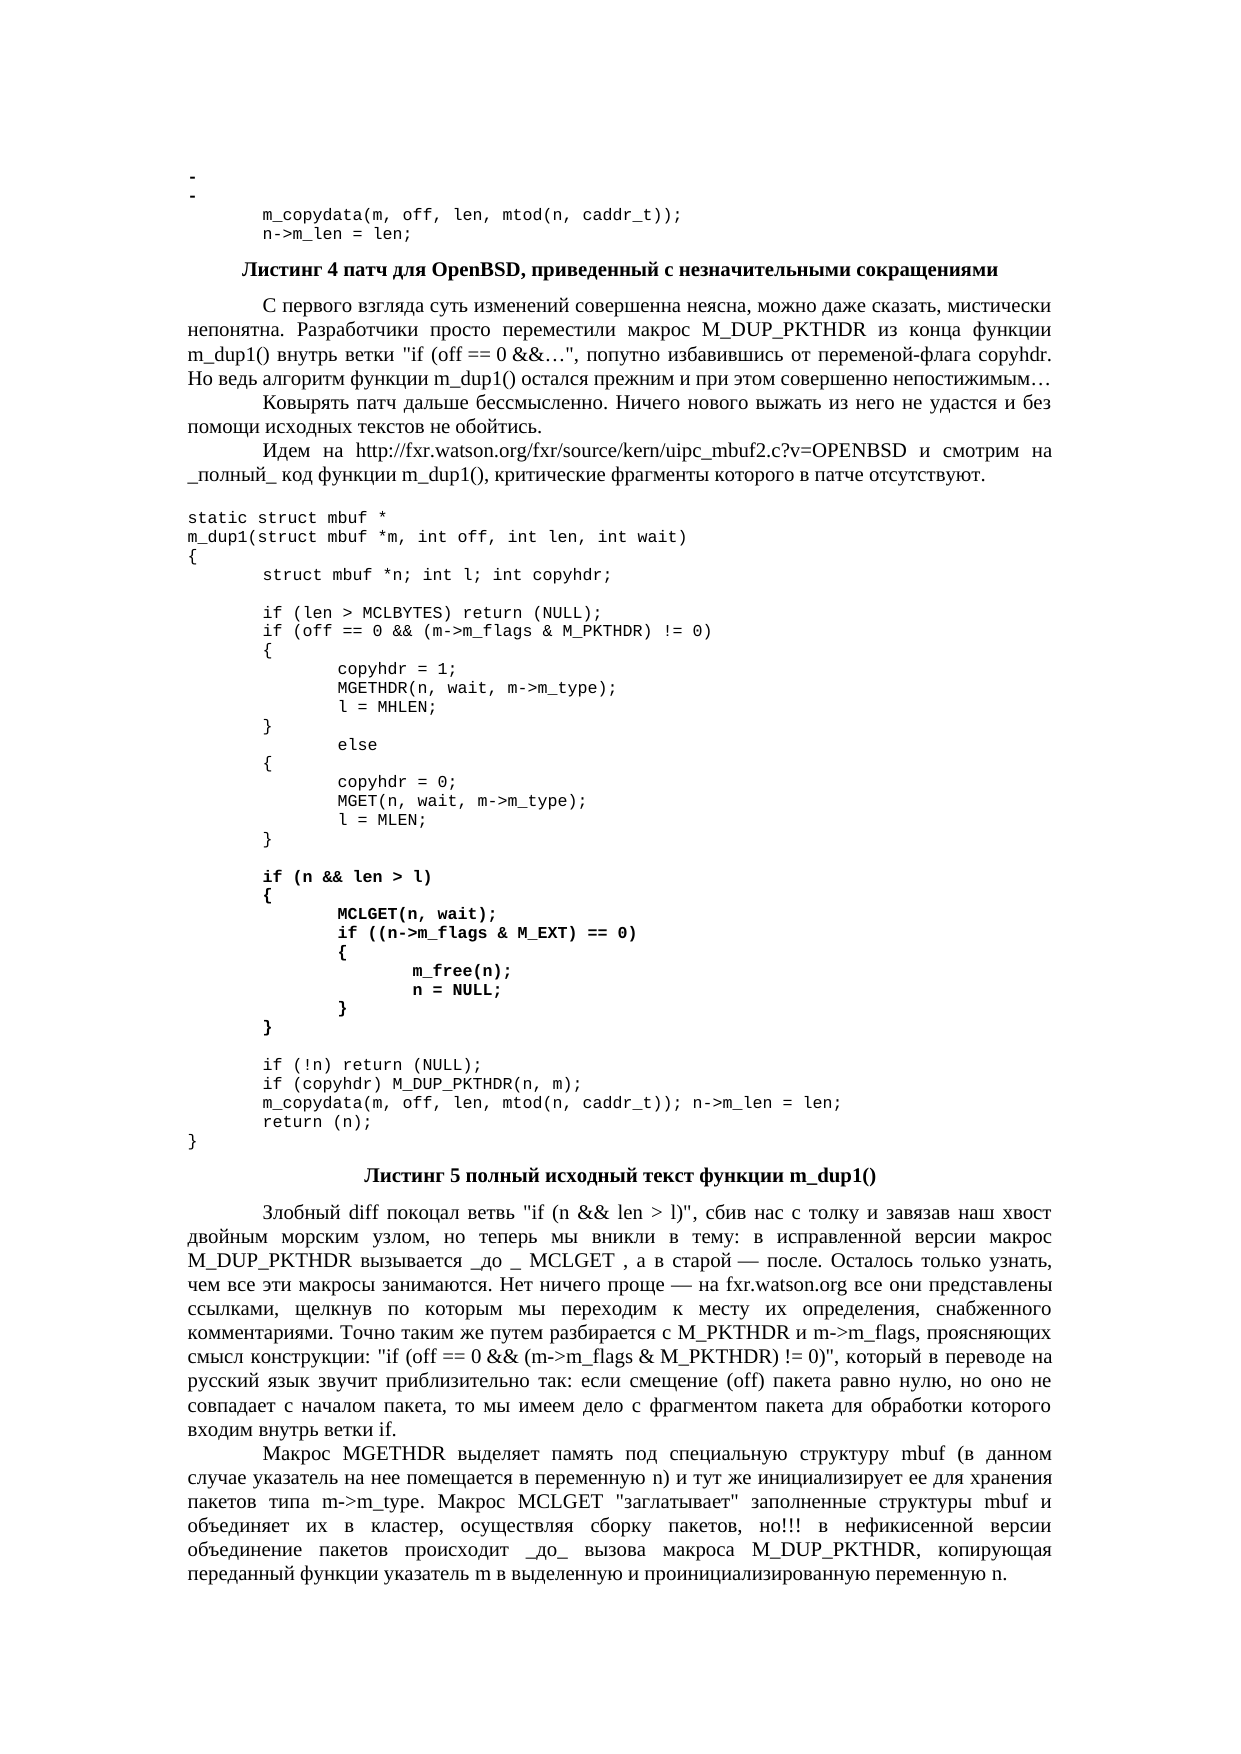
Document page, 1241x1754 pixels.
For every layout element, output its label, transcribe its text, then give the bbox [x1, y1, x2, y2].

text { [187, 548, 1053, 566]
text { [187, 642, 1053, 661]
text copyhdr = 1; [187, 661, 1053, 679]
text С первого взгляда суть изменений совершенна неясна, можно даже сказать, мистически непонятна. Разработчики просто переместили макрос M_DUP_PKTHDR из конца функции m_dup1() внутрь ветки "if (off == 0 &&…", попутно избавившись от переменой-флага copyhdr. Но ведь алгоритм функции m_dup1() остался прежним и при этом совершенно непостижимым… [187, 293, 1053, 389]
text l = MLEN; [187, 812, 1053, 830]
text - M_DUP_PKTHDR(n, m); [187, 188, 1053, 207]
text if (n && len > l) [187, 868, 1053, 887]
text m_copydata(m, off, len, mtod(n, caddr_t)); n->m_len = len; [187, 1094, 1053, 1113]
text n = NULL; [187, 981, 1053, 1000]
text } [187, 717, 1053, 736]
text if (!n) return (NULL); [187, 1057, 1053, 1076]
text if (copyhdr) M_DUP_PKTHDR(n, m); [187, 1076, 1053, 1094]
text } [187, 1000, 1053, 1019]
text copyhdr = 0; [187, 774, 1053, 793]
text Листинг 5 полный исходный текст функции m_dup1() [187, 1163, 1053, 1187]
text } [187, 830, 1053, 849]
text MCLGET(n, wait); [187, 906, 1053, 925]
text } [187, 1132, 1053, 1151]
text l = MHLEN; [187, 698, 1053, 717]
text Ковырять патч дальше бессмысленно. Ничего нового выжать из него не удастся и без помощи исходных текстов не обойтись. [187, 389, 1053, 438]
text MGETHDR(n, wait, m->m_type); [187, 679, 1053, 698]
text if (len > MCLBYTES) return (NULL); [187, 604, 1053, 623]
text { [187, 887, 1053, 906]
text m_dup1(struct mbuf *m, int off, int len, int wait) [187, 529, 1053, 548]
text m_free(n); [187, 962, 1053, 981]
text m_copydata(m, off, len, mtod(n, caddr_t)); [187, 207, 1053, 225]
text if ((n->m_flags & M_EXT) == 0) [187, 925, 1053, 943]
text else [187, 736, 1053, 755]
text if (off == 0 && (m->m_flags & M_PKTHDR) != 0) [187, 623, 1053, 642]
text } [187, 1019, 1053, 1038]
text - if (copyhdr) [187, 169, 1053, 188]
text { [187, 755, 1053, 774]
text Идем на http://fxr.watson.org/fxr/source/kern/uipc_mbuf2.c?v=OPENBSD и смотрим на _полный_ код функции m_dup1(), критические фрагменты которого в патче отсутствуют. [187, 438, 1053, 486]
text return (n); [187, 1113, 1053, 1132]
text { [187, 943, 1053, 962]
text Листинг 4 патч для OpenBSD, приведенный с незначительными сокращениями [187, 257, 1053, 281]
text struct mbuf *n; int l; int copyhdr; [187, 566, 1053, 585]
text n->m_len = len; [187, 225, 1053, 244]
text Злобный diff покоцал ветвь "if (n && len > l)", сбив нас с толку и завязав наш хвост двойным морским узлом, но теперь мы вникли в тему: в исправленной версии макрос M_DUP_PKTHDR вызывается _до _ MCLGET , а в старой — после. Осталось только узнать, чем все эти макросы занимаются. Нет ничего проще — на fxr.watson.org все они представлены ссылками, щелкнув по которым мы переходим к месту их определения, снабженного комментариями. Точно таким же путем разбирается с M_PKTHDR и m->m_flags, проясняющих смысл конструкции: "if (off == 0 && (m->m_flags & M_PKTHDR) != 0)", который в переводе на русский язык звучит приблизительно так: если смещение (off) пакета равно нулю, но оно не совпадает с началом пакета, то мы имеем дело с фрагментом пакета для обработки которого входим внутрь ветки if. [187, 1200, 1053, 1441]
text MGET(n, wait, m->m_type); [187, 793, 1053, 812]
text static struct mbuf * [187, 510, 1053, 529]
text Макрос MGETHDR выделяет память под специальную структуру mbuf (в данном случае указатель на нее помещается в переменную n) и тут же инициализирует ее для хранения пакетов типа m->m_type. Макрос MCLGET "заглатывает" заполненные структуры mbuf и объединяет их в кластер, осуществляя сборку пакетов, но!!! в нефикисенной версии объединение пакетов происходит _до_ вызова макроса M_DUP_PKTHDR, копирующая переданный функции указатель m в выделенную и проинициализированную переменную n. [187, 1441, 1053, 1585]
